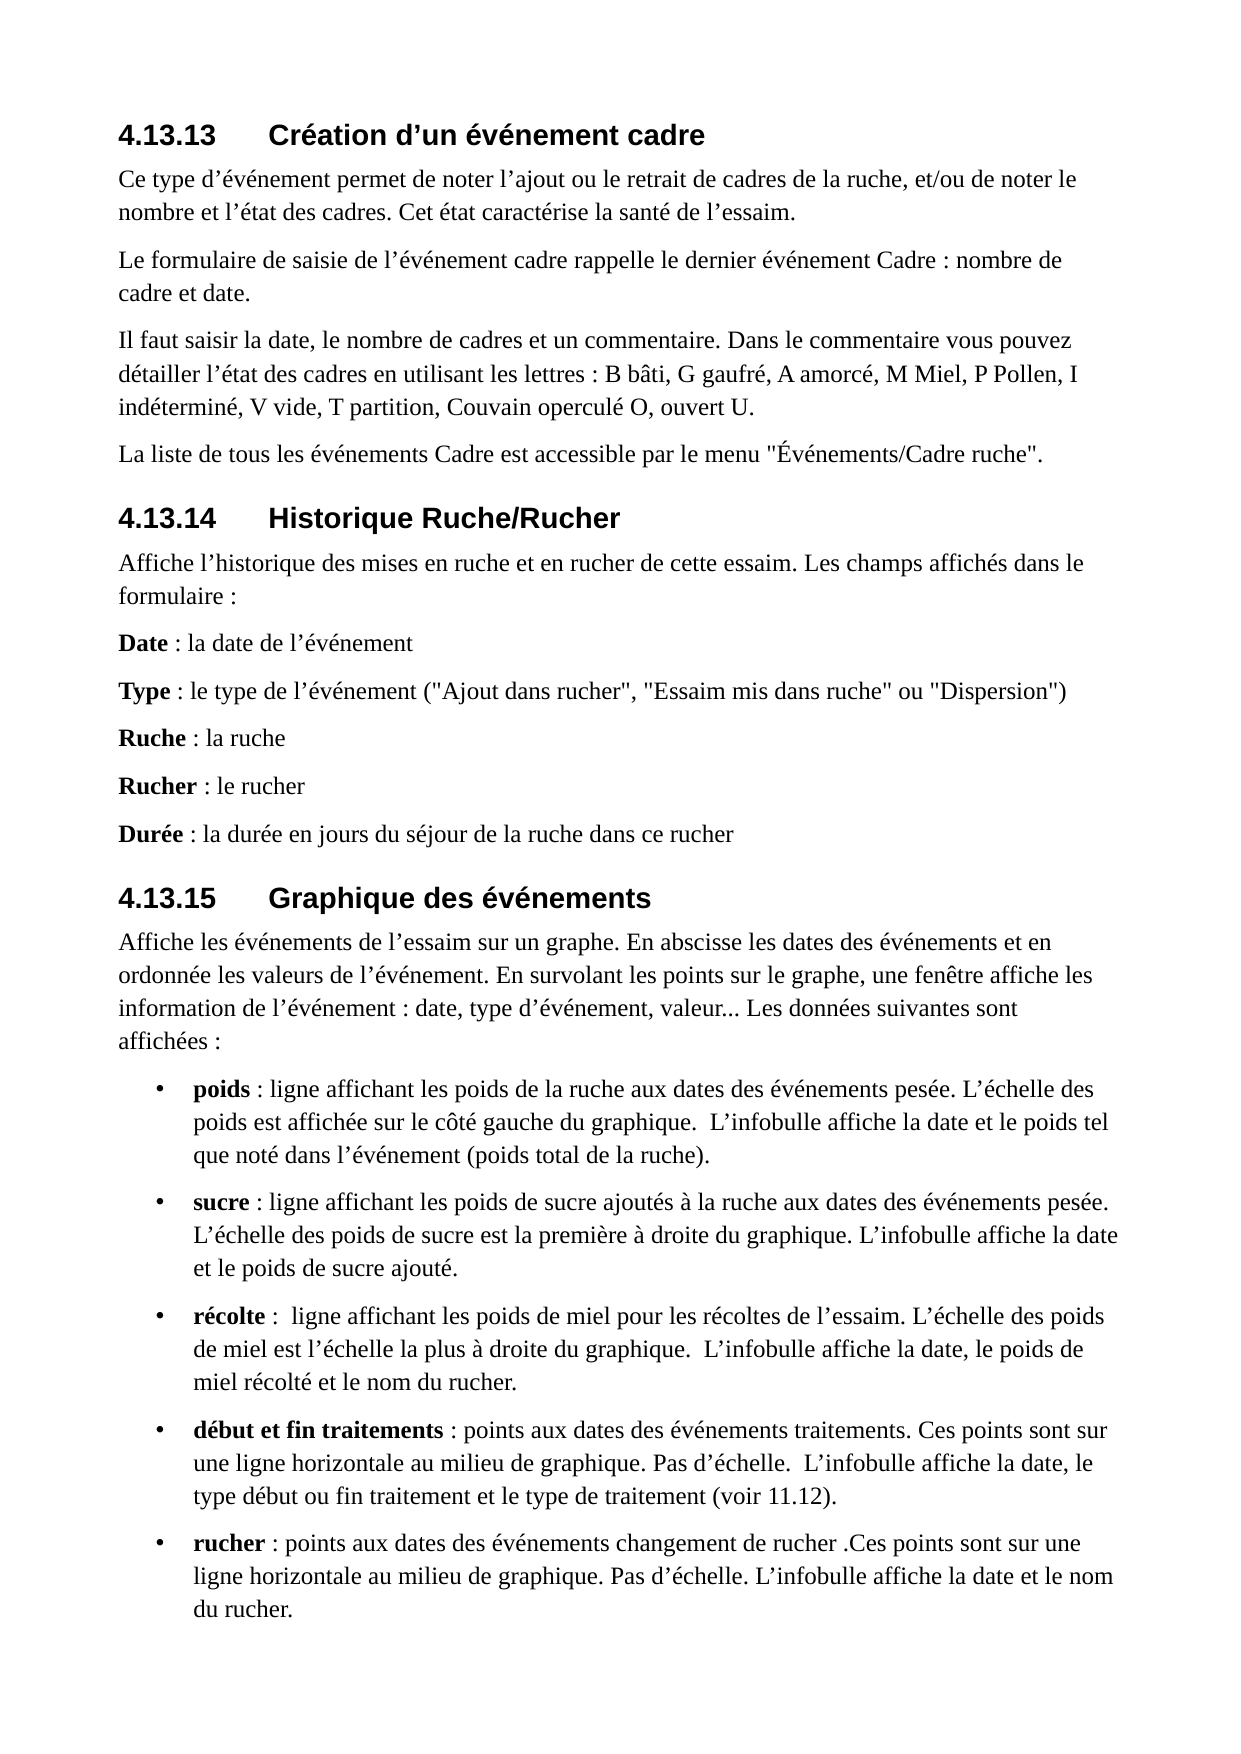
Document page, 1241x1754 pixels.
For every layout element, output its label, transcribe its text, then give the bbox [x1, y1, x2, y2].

text Affiche les événements de l’essaim sur un graphe. En abscisse les dates des événements et en ordonnée les valeurs de l’événement. En survolant les points sur le graphe, une fenêtre affiche les information de l’événement : date, type d’événement, valeur... Les données suivantes sont affichées : [118, 927, 1122, 1055]
text Ce type d’événement permet de noter l’ajout ou le retrait de cadres de la ruche, et/ou de noter le nombre et l’état des cadres. Cet état caractérise la santé de l’essaim. [118, 164, 1122, 226]
subtitle Création d’un événement cadre [118, 118, 1122, 152]
text Il faut saisir la date, le nombre de cadres et un commentaire. Dans le commentaire vous pouvez détailler l’état des cadres en utilisant les lettres : B bâti, G gaufré, A amorcé, M Miel, P Pollen, I indéterminé, V vide, T partition, Couvain operculé O, ouvert U. [118, 326, 1122, 420]
text Rucher : le rucher [118, 771, 1122, 800]
list début et fin traitements : points aux dates des événements traitements. Ces points sont sur une ligne horizontale au milieu de graphique. Pas d’échelle. L’infobulle affiche la date, le type début ou fin traitement et le type de traitement (voir 11.12). [156, 1415, 1122, 1509]
list sucre : ligne affichant les poids de sucre ajoutés à la ruche aux dates des événements pesée. L’échelle des poids de sucre est la première à droite du graphique. L’infobulle affiche la date et le poids de sucre ajouté. [156, 1187, 1122, 1282]
text Ruche : la ruche [118, 723, 1122, 752]
text Date : la date de l’événement [118, 628, 1122, 657]
subtitle Historique Ruche/Rucher [118, 501, 1122, 535]
subtitle Graphique des événements [118, 881, 1122, 915]
list rucher : points aux dates des événements changement de rucher .Ces points sont sur une ligne horizontale au milieu de graphique. Pas d’échelle. L’infobulle affiche la date et le nom du rucher. [156, 1528, 1122, 1623]
text Type : le type de l’événement ("Ajout dans rucher", "Essaim mis dans ruche" ou "Dispersion") [118, 676, 1122, 705]
text Affiche l’historique des mises en ruche et en rucher de cette essaim. Les champs affichés dans le formulaire : [118, 548, 1122, 609]
list récolte : ligne affichant les poids de miel pour les récoltes de l’essaim. L’échelle des poids de miel est l’échelle la plus à droite du graphique. L’infobulle affiche la date, le poids de miel récolté et le nom du rucher. [156, 1301, 1122, 1396]
text La liste de tous les événements Cadre est accessible par le menu "Événements/Cadre ruche". [118, 439, 1122, 468]
text Le formulaire de saisie de l’événement cadre rappelle le dernier événement Cadre : nombre de cadre et date. [118, 245, 1122, 307]
list poids : ligne affichant les poids de la ruche aux dates des événements pesée. L’échelle des poids est affichée sur le côté gauche du graphique. L’infobulle affiche la date et le poids tel que noté dans l’événement (poids total de la ruche). [156, 1074, 1122, 1169]
text Durée : la durée en jours du séjour de la ruche dans ce rucher [118, 819, 1122, 847]
